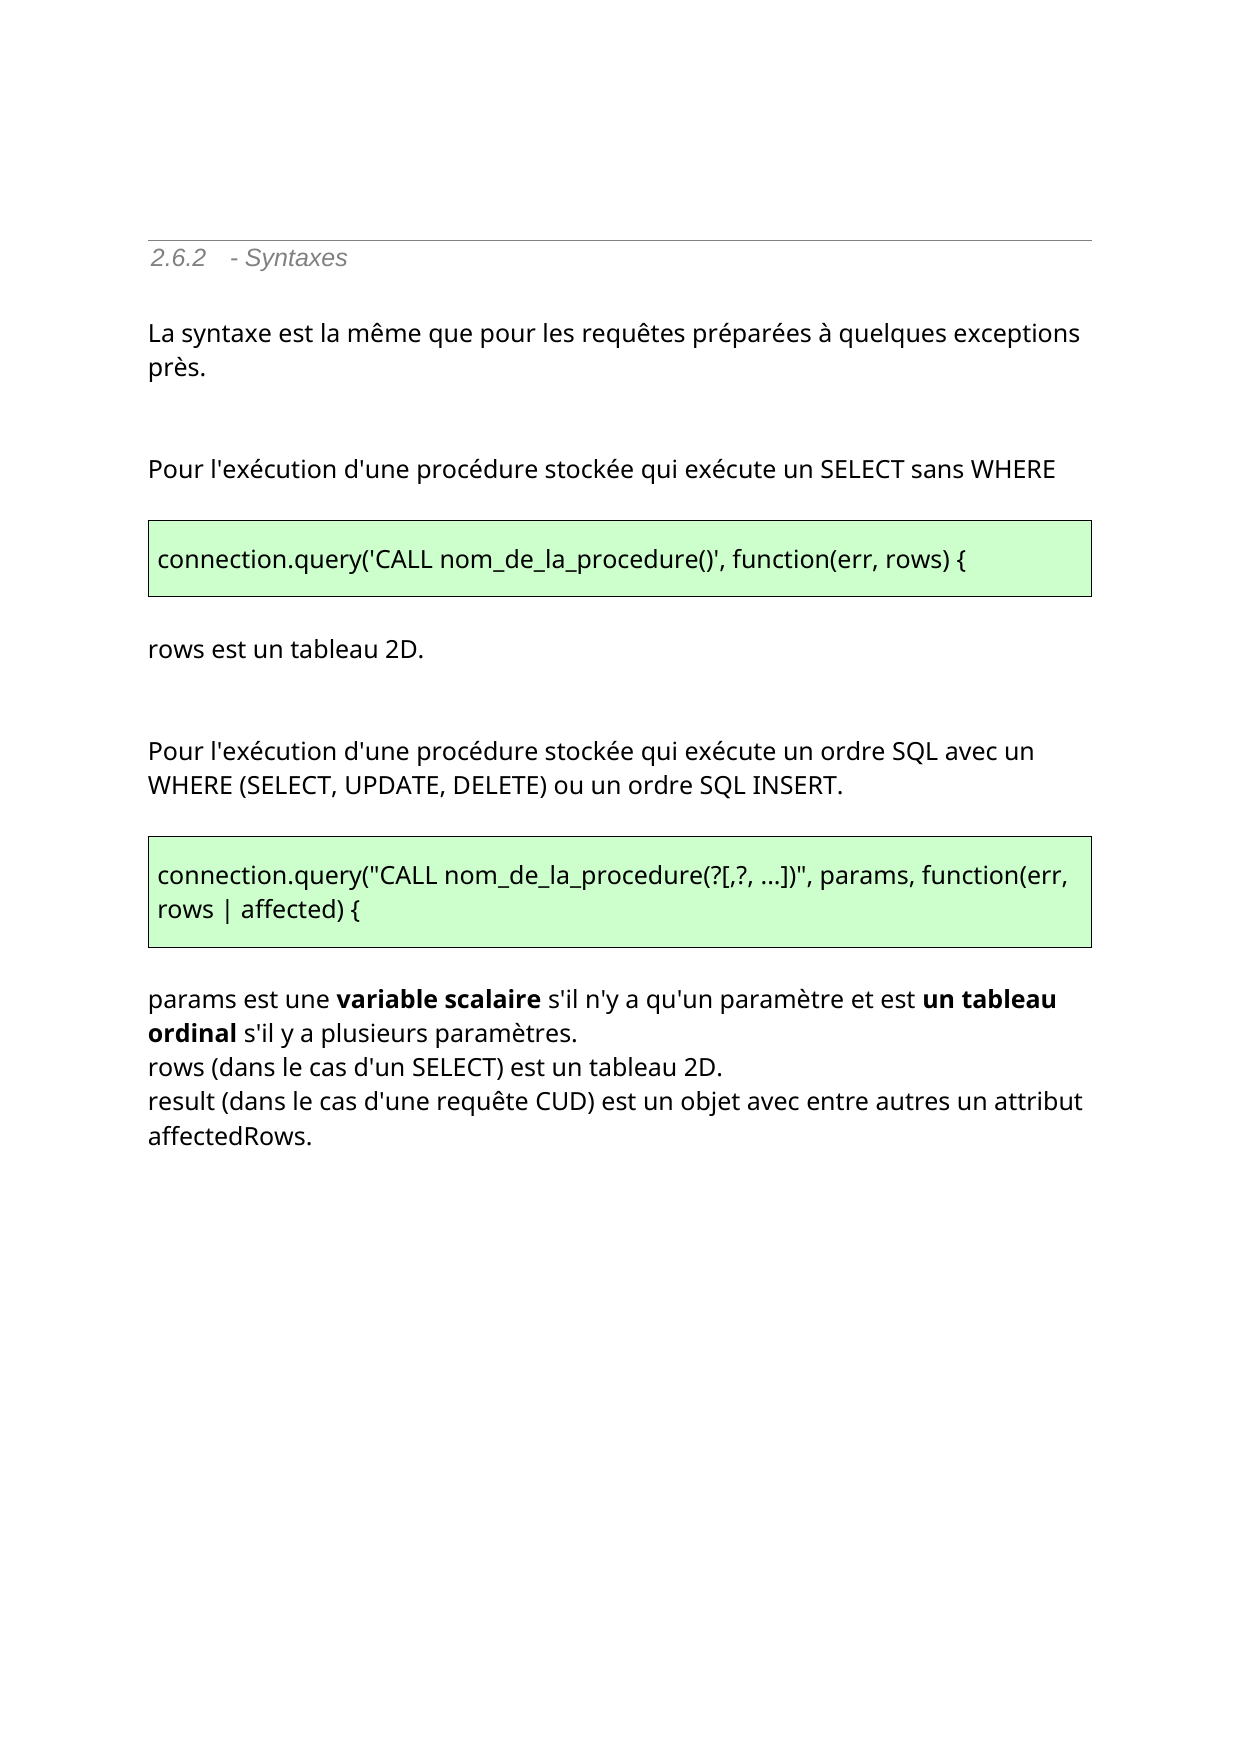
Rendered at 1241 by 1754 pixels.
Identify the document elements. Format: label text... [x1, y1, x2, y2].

text La syntaxe est la même que pour les requêtes préparées à quelques exceptions près. [148, 315, 1092, 383]
text Pour l'exécution d'une procédure stockée qui exécute un SELECT sans WHERE [148, 452, 1092, 486]
text Pour l'exécution d'une procédure stockée qui exécute un ordre SQL avec un WHERE (SELECT, UPDATE, DELETE) ou un ordre SQL INSERT. [148, 734, 1092, 802]
text params est une variable scalaire s'il n'y a qu'un paramètre et est un tableau ordinal s'il y a plusieurs paramètres. [148, 982, 1092, 1050]
text rows est un tableau 2D. [148, 632, 1092, 666]
text rows (dans le cas d'un SELECT) est un tableau 2D. [148, 1050, 1092, 1084]
text connection.query('CALL nom_de_la_procedure()', function(err, rows) { [149, 521, 1091, 596]
text connection.query("CALL nom_de_la_procedure(?[,?, ...])", params, function(err, rows | affected) { [149, 837, 1091, 947]
subtitle - Syntaxes [148, 241, 1092, 275]
text result (dans le cas d'une requête CUD) est un objet avec entre autres un attribut affectedRows. [148, 1084, 1092, 1152]
